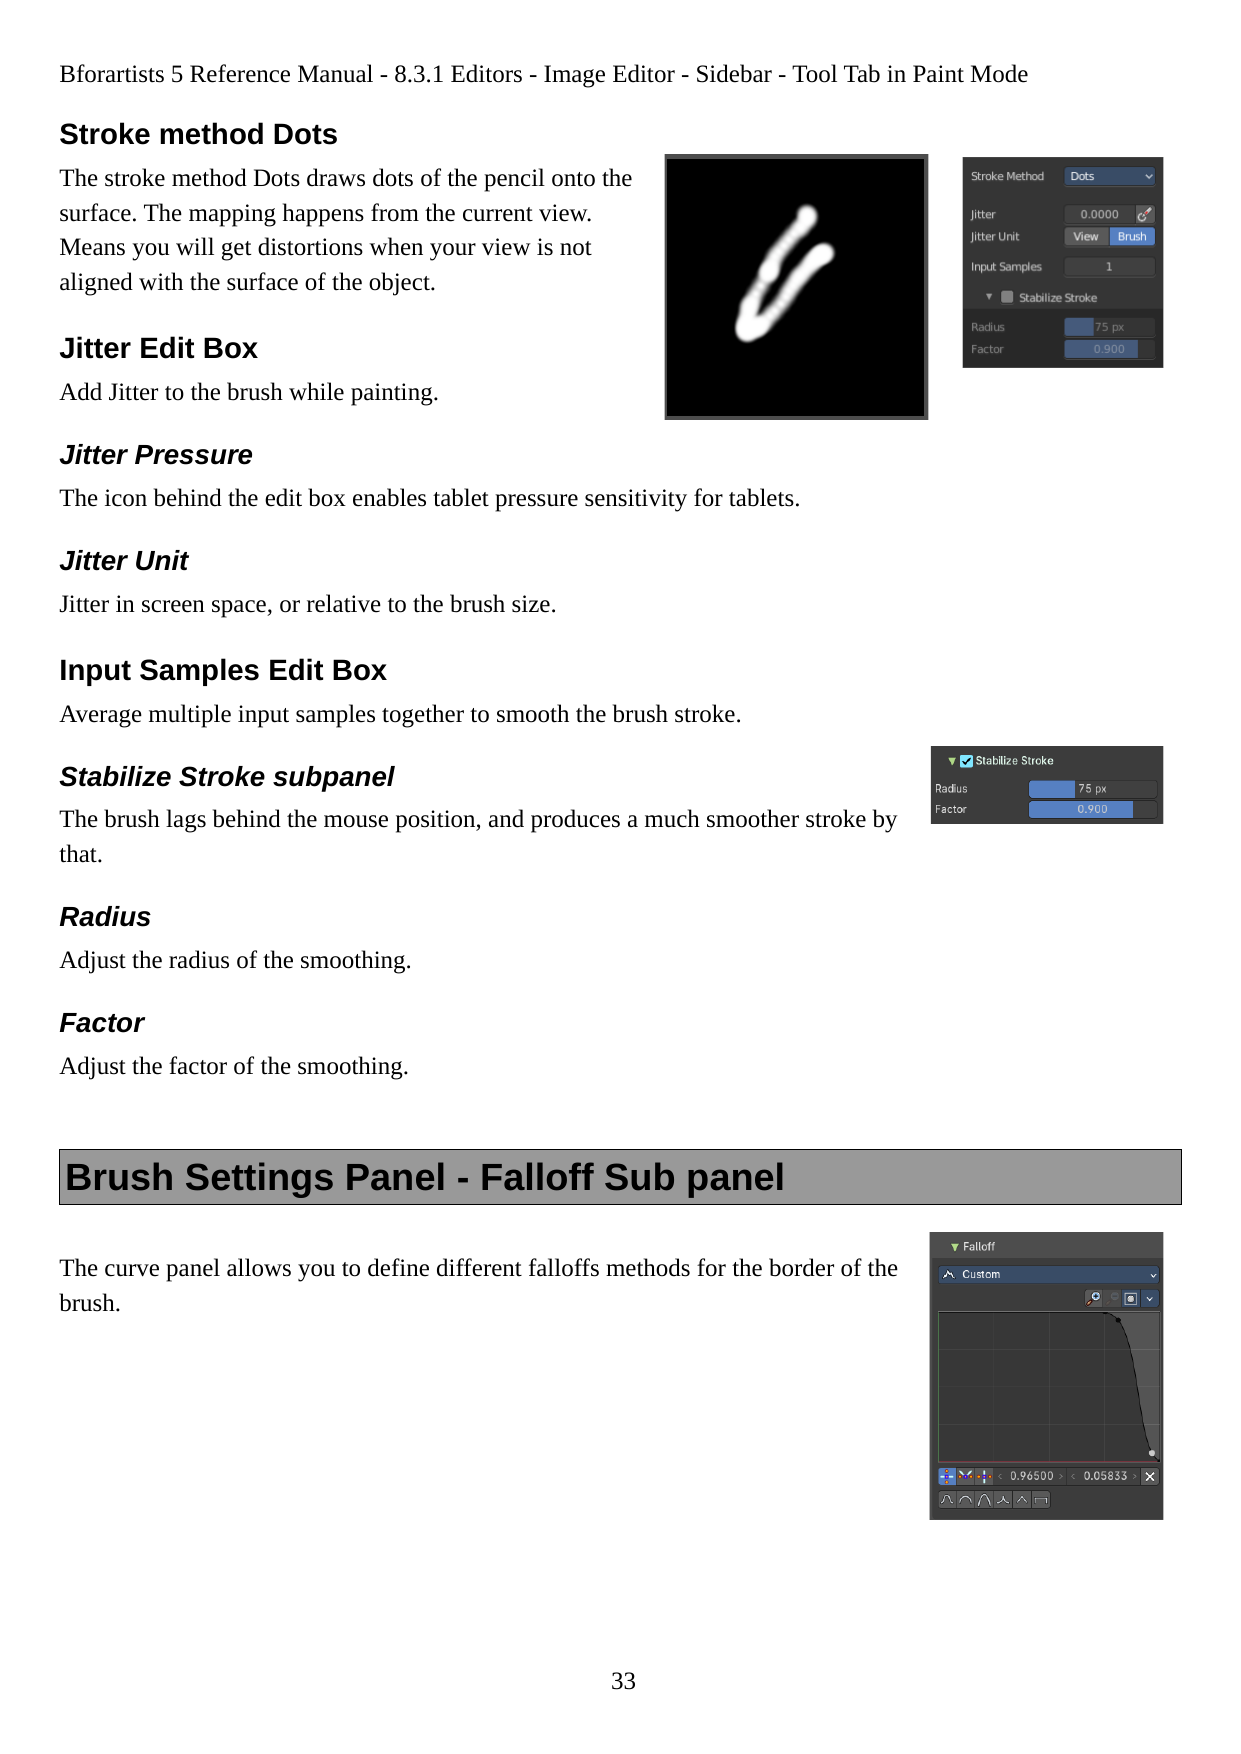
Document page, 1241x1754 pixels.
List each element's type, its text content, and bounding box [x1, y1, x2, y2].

subtitle Radius [59, 901, 1181, 932]
subtitle Factor [59, 1007, 1181, 1038]
subtitle Stabilize Stroke subpanel [59, 760, 930, 792]
subtitle [929, 331, 962, 364]
text The stroke method Dots draws dots of the pencil onto the surface. The mapping happens from the current view. Means you will get distortions when your view is not aligned with the surface of the object. [59, 163, 664, 296]
text The brush lags behind the mouse position, and produces a much smoother stroke by that. [59, 804, 1181, 868]
picture [664, 154, 929, 420]
table_header Brush Settings Panel - Falloff Sub panel [60, 1150, 1181, 1204]
subtitle [1164, 760, 1181, 792]
subtitle Jitter Pressure [59, 438, 1181, 470]
picture [962, 157, 1164, 368]
text [929, 163, 962, 296]
subtitle [1164, 331, 1181, 364]
text [929, 377, 1181, 406]
text Average multiple input samples together to smooth the brush stroke. [59, 699, 1181, 727]
subtitle Input Samples Edit Box [59, 652, 1181, 686]
text The icon behind the edit box enables tablet pressure sensitivity for tablets. [59, 483, 1181, 512]
text Adjust the factor of the smoothing. [59, 1051, 1181, 1080]
text Adjust the radius of the smoothing. [59, 945, 1181, 974]
text The curve panel allows you to define different falloffs methods for the border of the brush. [59, 1253, 929, 1317]
subtitle Stroke method Dots [59, 117, 1181, 151]
picture [929, 1232, 1164, 1520]
picture [930, 746, 1164, 824]
text Add Jitter to the brush while painting. [59, 377, 664, 406]
subtitle Jitter Edit Box [59, 331, 664, 364]
subtitle Jitter Unit [59, 544, 1181, 576]
text Jitter in screen space, or relative to the brush size. [59, 589, 1181, 617]
